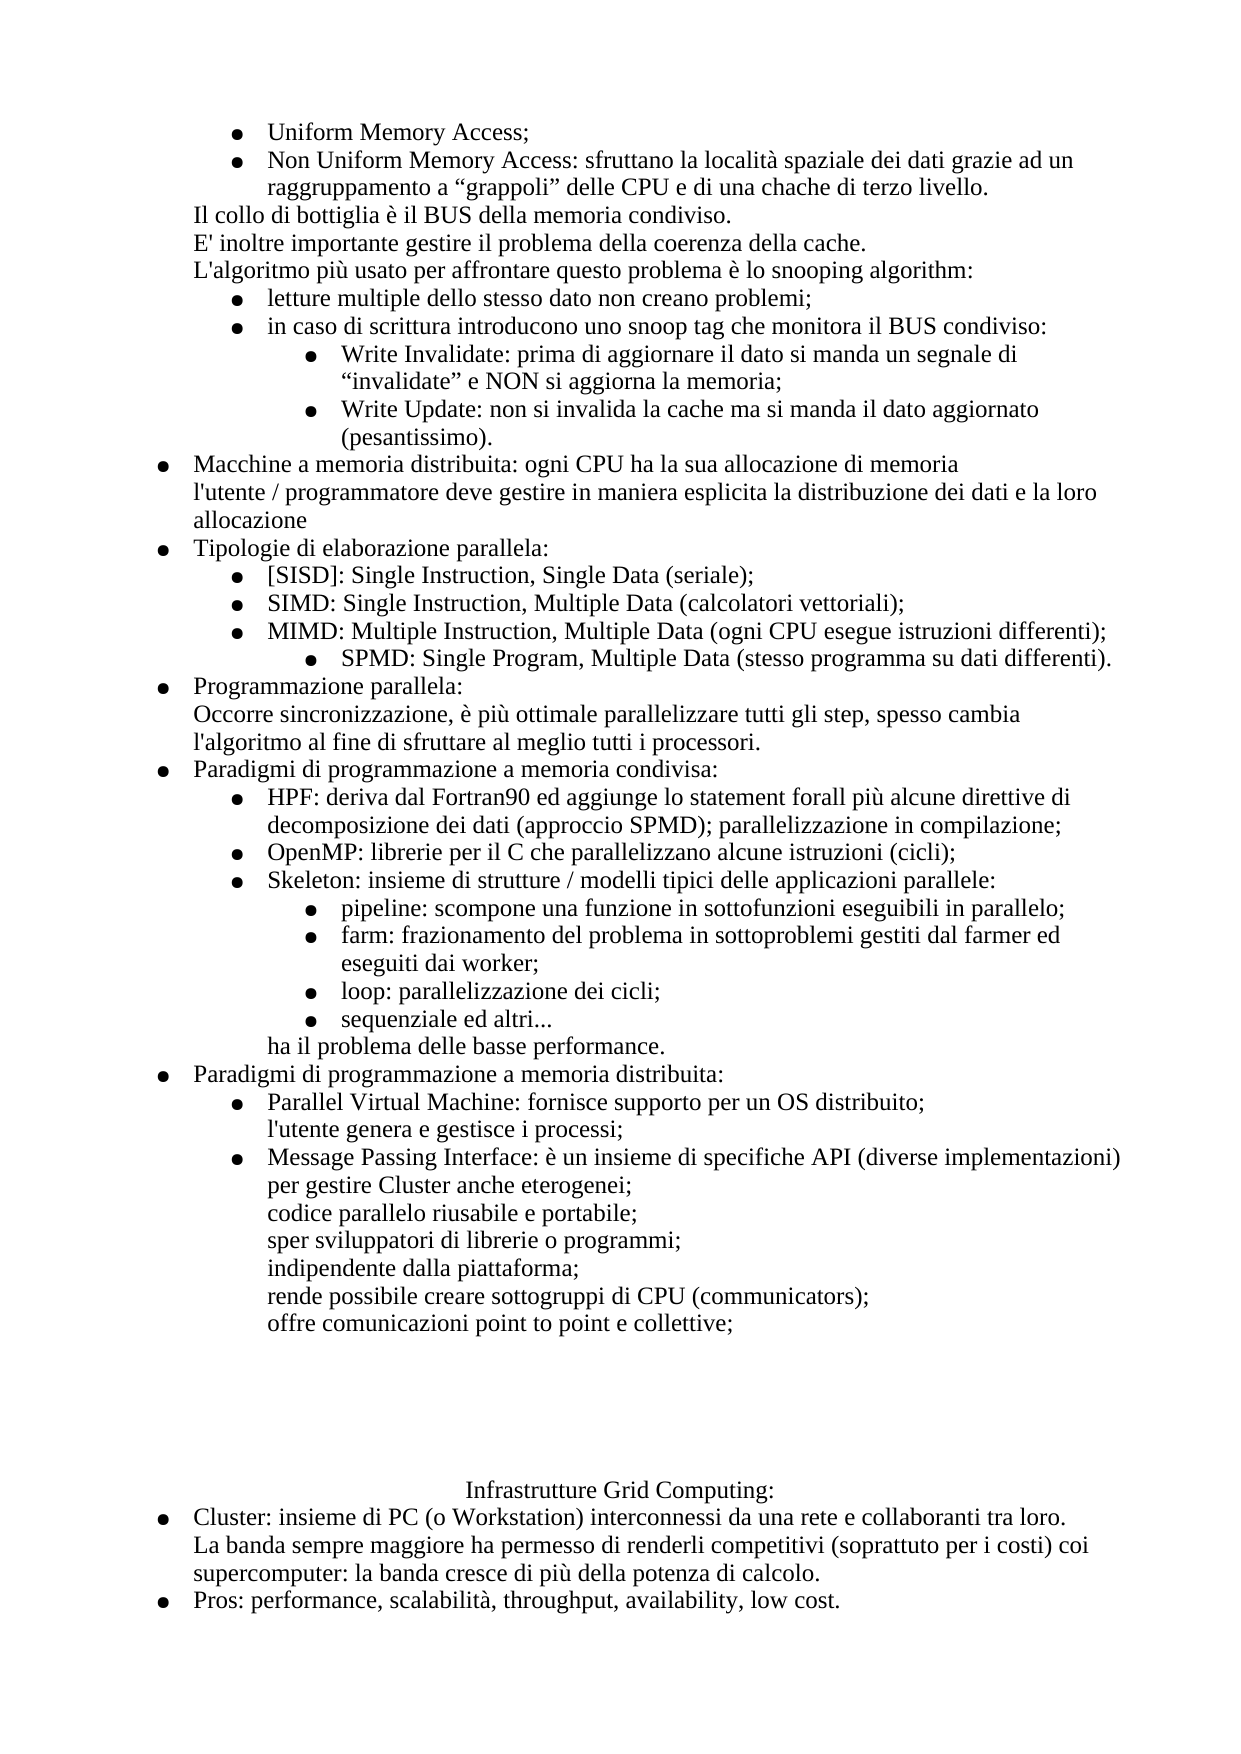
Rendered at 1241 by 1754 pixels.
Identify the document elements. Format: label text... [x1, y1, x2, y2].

list Macchine a memoria distribuita: ogni CPU ha la sua allocazione di memoria [156, 451, 1122, 478]
list SIMD: Single Instruction, Multiple Data (calcolatori vettoriali); [229, 589, 1122, 617]
text Infrastrutture Grid Computing: [118, 1476, 1122, 1503]
list Tipologie di elaborazione parallela: [156, 534, 1122, 561]
list Paradigmi di programmazione a memoria distribuita: [156, 1060, 1122, 1088]
list Write Invalidate: prima di aggiornare il dato si manda un segnale di “invalidate” e NON si aggiorna la memoria; [303, 340, 1122, 395]
list rende possibile creare sottogruppi di CPU (communicators); [229, 1282, 1122, 1309]
list Pros: performance, scalabilità, throughput, availability, low cost. [156, 1587, 1122, 1614]
list Parallel Virtual Machine: fornisce supporto per un OS distribuito; [229, 1088, 1122, 1116]
list in caso di scrittura introducono uno snoop tag che monitora il BUS condiviso: [229, 312, 1122, 340]
list per gestire Cluster anche eterogenei; [229, 1171, 1122, 1199]
list l'utente genera e gestisce i processi; [229, 1116, 1122, 1143]
list indipendente dalla piattaforma; [229, 1254, 1122, 1282]
list pipeline: scompone una funzione in sottofunzioni eseguibili in parallelo; [303, 894, 1122, 922]
list Il collo di bottiglia è il BUS della memoria condiviso. [156, 201, 1122, 229]
list Occorre sincronizzazione, è più ottimale parallelizzare tutti gli step, spesso cambia l'algoritmo al fine di sfruttare al meglio tutti i processori. [156, 700, 1122, 755]
list Write Update: non si invalida la cache ma si manda il dato aggiornato (pesantissimo). [303, 395, 1122, 451]
list La banda sempre maggiore ha permesso di renderli competitivi (soprattuto per i costi) coi supercomputer: la banda cresce di più della potenza di calcolo. [156, 1531, 1122, 1587]
list sper sviluppatori di librerie o programmi; [229, 1226, 1122, 1254]
list OpenMP: librerie per il C che parallelizzano alcune istruzioni (cicli); [229, 838, 1122, 866]
list loop: parallelizzazione dei cicli; [303, 977, 1122, 1005]
list SPMD: Single Program, Multiple Data (stesso programma su dati differenti). [303, 644, 1122, 672]
list Paradigmi di programmazione a memoria condivisa: [156, 755, 1122, 783]
list sequenziale ed altri... [303, 1005, 1122, 1032]
list Cluster: insieme di PC (o Workstation) interconnessi da una rete e collaboranti tra loro. [156, 1503, 1122, 1531]
list [SISD]: Single Instruction, Single Data (seriale); [229, 561, 1122, 589]
list l'utente / programmatore deve gestire in maniera esplicita la distribuzione dei dati e la loro allocazione [156, 478, 1122, 534]
list E' inoltre importante gestire il problema della coerenza della cache. [156, 229, 1122, 257]
list ha il problema delle basse performance. [229, 1032, 1122, 1060]
list Message Passing Interface: è un insieme di specifiche API (diverse implementazioni) [229, 1143, 1122, 1171]
list farm: frazionamento del problema in sottoproblemi gestiti dal farmer ed eseguiti dai worker; [303, 922, 1122, 977]
list Uniform Memory Access; [229, 118, 1122, 146]
list MIMD: Multiple Instruction, Multiple Data (ogni CPU esegue istruzioni differenti); [229, 617, 1122, 644]
list HPF: deriva dal Fortran90 ed aggiunge lo statement forall più alcune direttive di decomposizione dei dati (approccio SPMD); parallelizzazione in compilazione; [229, 783, 1122, 838]
list Programmazione parallela: [156, 672, 1122, 700]
list offre comunicazioni point to point e collettive; [229, 1309, 1122, 1337]
list codice parallelo riusabile e portabile; [229, 1199, 1122, 1226]
list L'algoritmo più usato per affrontare questo problema è lo snooping algorithm: [156, 257, 1122, 284]
list Skeleton: insieme di strutture / modelli tipici delle applicazioni parallele: [229, 866, 1122, 894]
list letture multiple dello stesso dato non creano problemi; [229, 284, 1122, 312]
list Non Uniform Memory Access: sfruttano la località spaziale dei dati grazie ad un raggruppamento a “grappoli” delle CPU e di una chache di terzo livello. [229, 146, 1122, 201]
